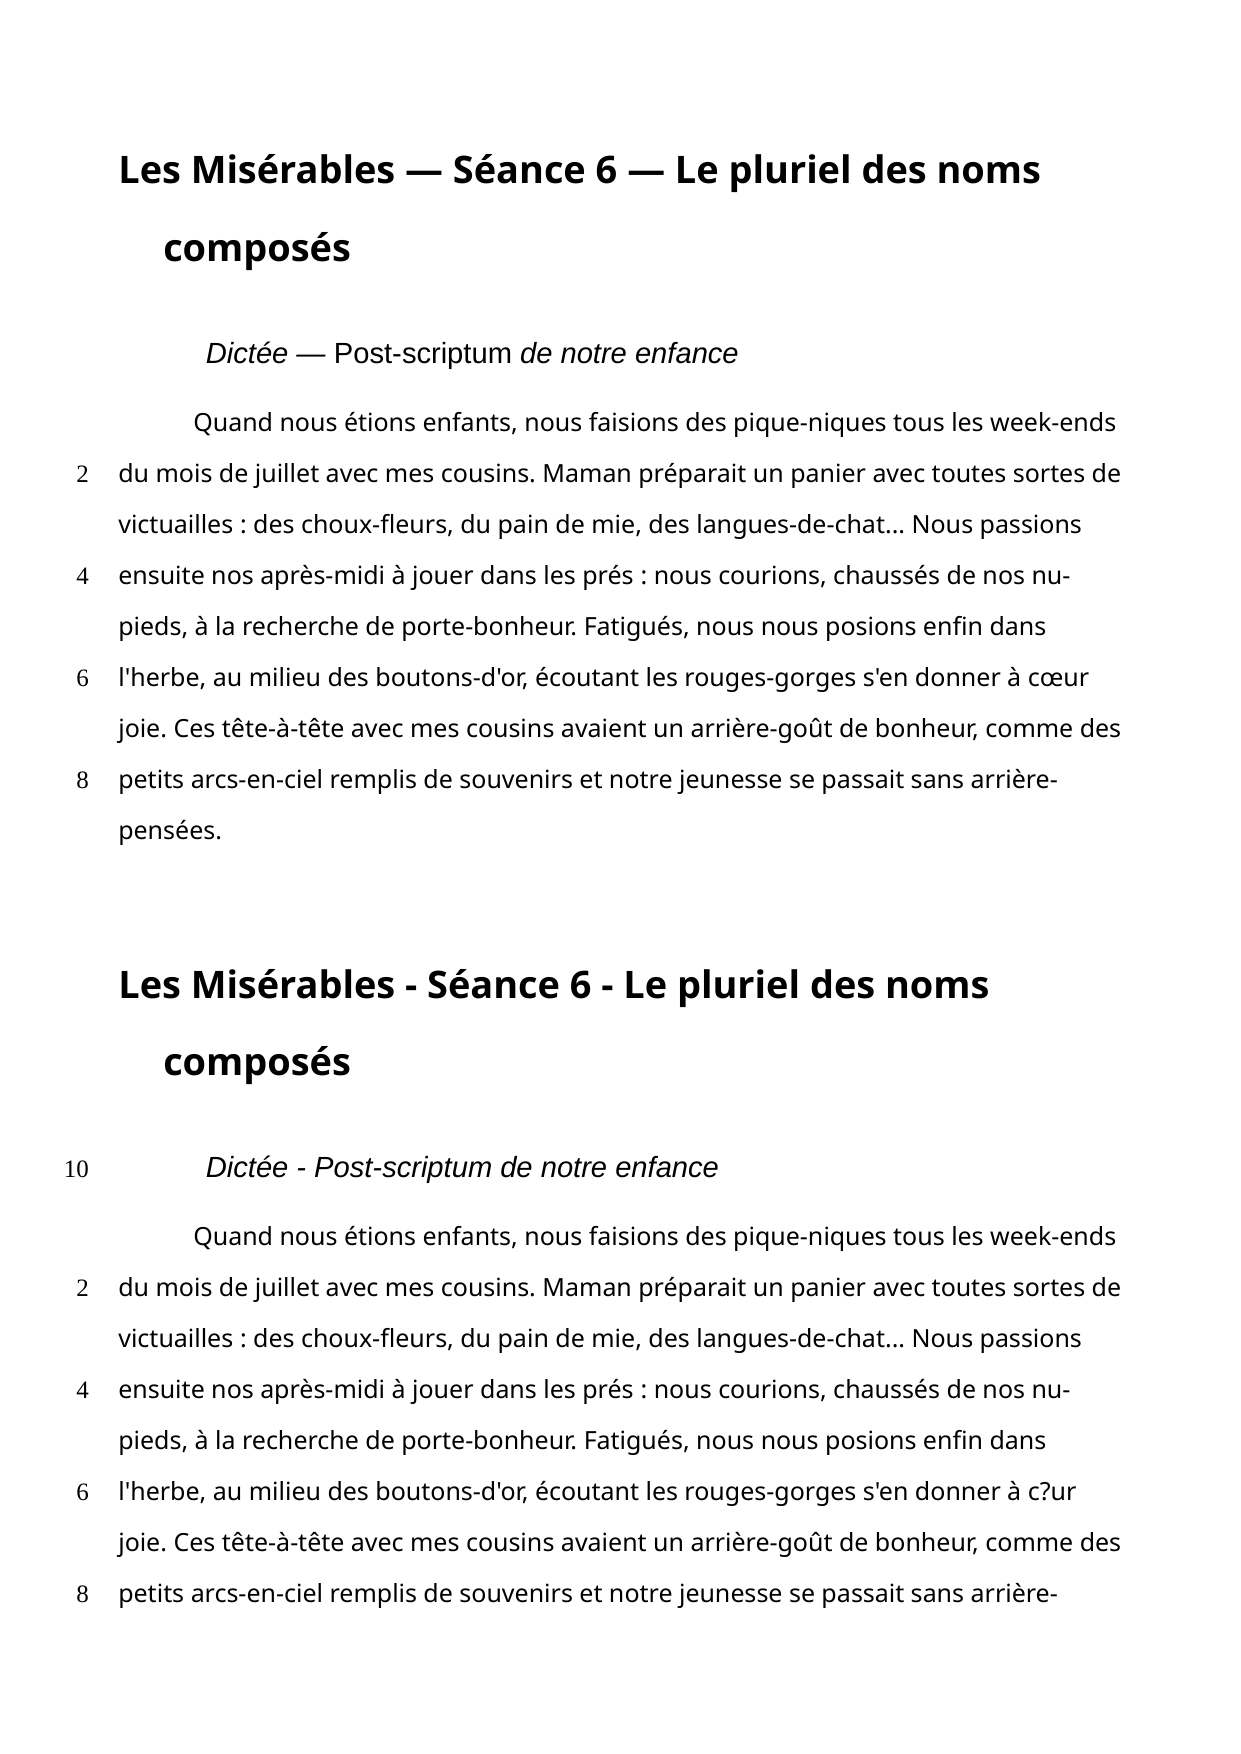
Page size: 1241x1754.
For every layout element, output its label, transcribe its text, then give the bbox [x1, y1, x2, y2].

subtitle Dictée — Post-scriptum de notre enfance [118, 336, 1122, 369]
subtitle Les Misérables - Séance 6 - Le pluriel des noms composés [118, 958, 1122, 1087]
subtitle Dictée - Post-scriptum de notre enfance [118, 1150, 1122, 1184]
subtitle Les Misérables — Séance 6 — Le pluriel des noms composés [118, 143, 1122, 272]
text Quand nous étions enfants, nous faisions des pique-niques tous les week-ends du mois de juillet avec mes cousins. Maman préparait un panier avec toutes sortes de victuailles : des choux-fleurs, du pain de mie, des langues-de-chat... Nous passions ensuite nos après-midi à jouer dans les prés : nous courions, chaussés de nos nu-pieds, à la recherche de porte-bonheur. Fatigués, nous nous posions enfin dans l'herbe, au milieu des boutons-d'or, écoutant les rouges-gorges s'en donner à c?ur joie. Ces tête-à-tête avec mes cousins avaient un arrière-goût de bonheur, comme des petits arcs-en-ciel remplis de souvenirs et notre jeunesse se passait sans arrière- [118, 1219, 1122, 1610]
text Quand nous étions enfants, nous faisions des pique-niques tous les week-ends du mois de juillet avec mes cousins. Maman préparait un panier avec toutes sortes de victuailles : des choux-fleurs, du pain de mie, des langues-de-chat... Nous passions ensuite nos après-midi à jouer dans les prés : nous courions, chaussés de nos nu-pieds, à la recherche de porte-bonheur. Fatigués, nous nous posions enfin dans l'herbe, au milieu des boutons-d'or, écoutant les rouges-gorges s'en donner à cœur joie. Ces tête-à-tête avec mes cousins avaient un arrière-goût de bonheur, comme des petits arcs-en-ciel remplis de souvenirs et notre jeunesse se passait sans arrière-pensées. [118, 404, 1122, 847]
